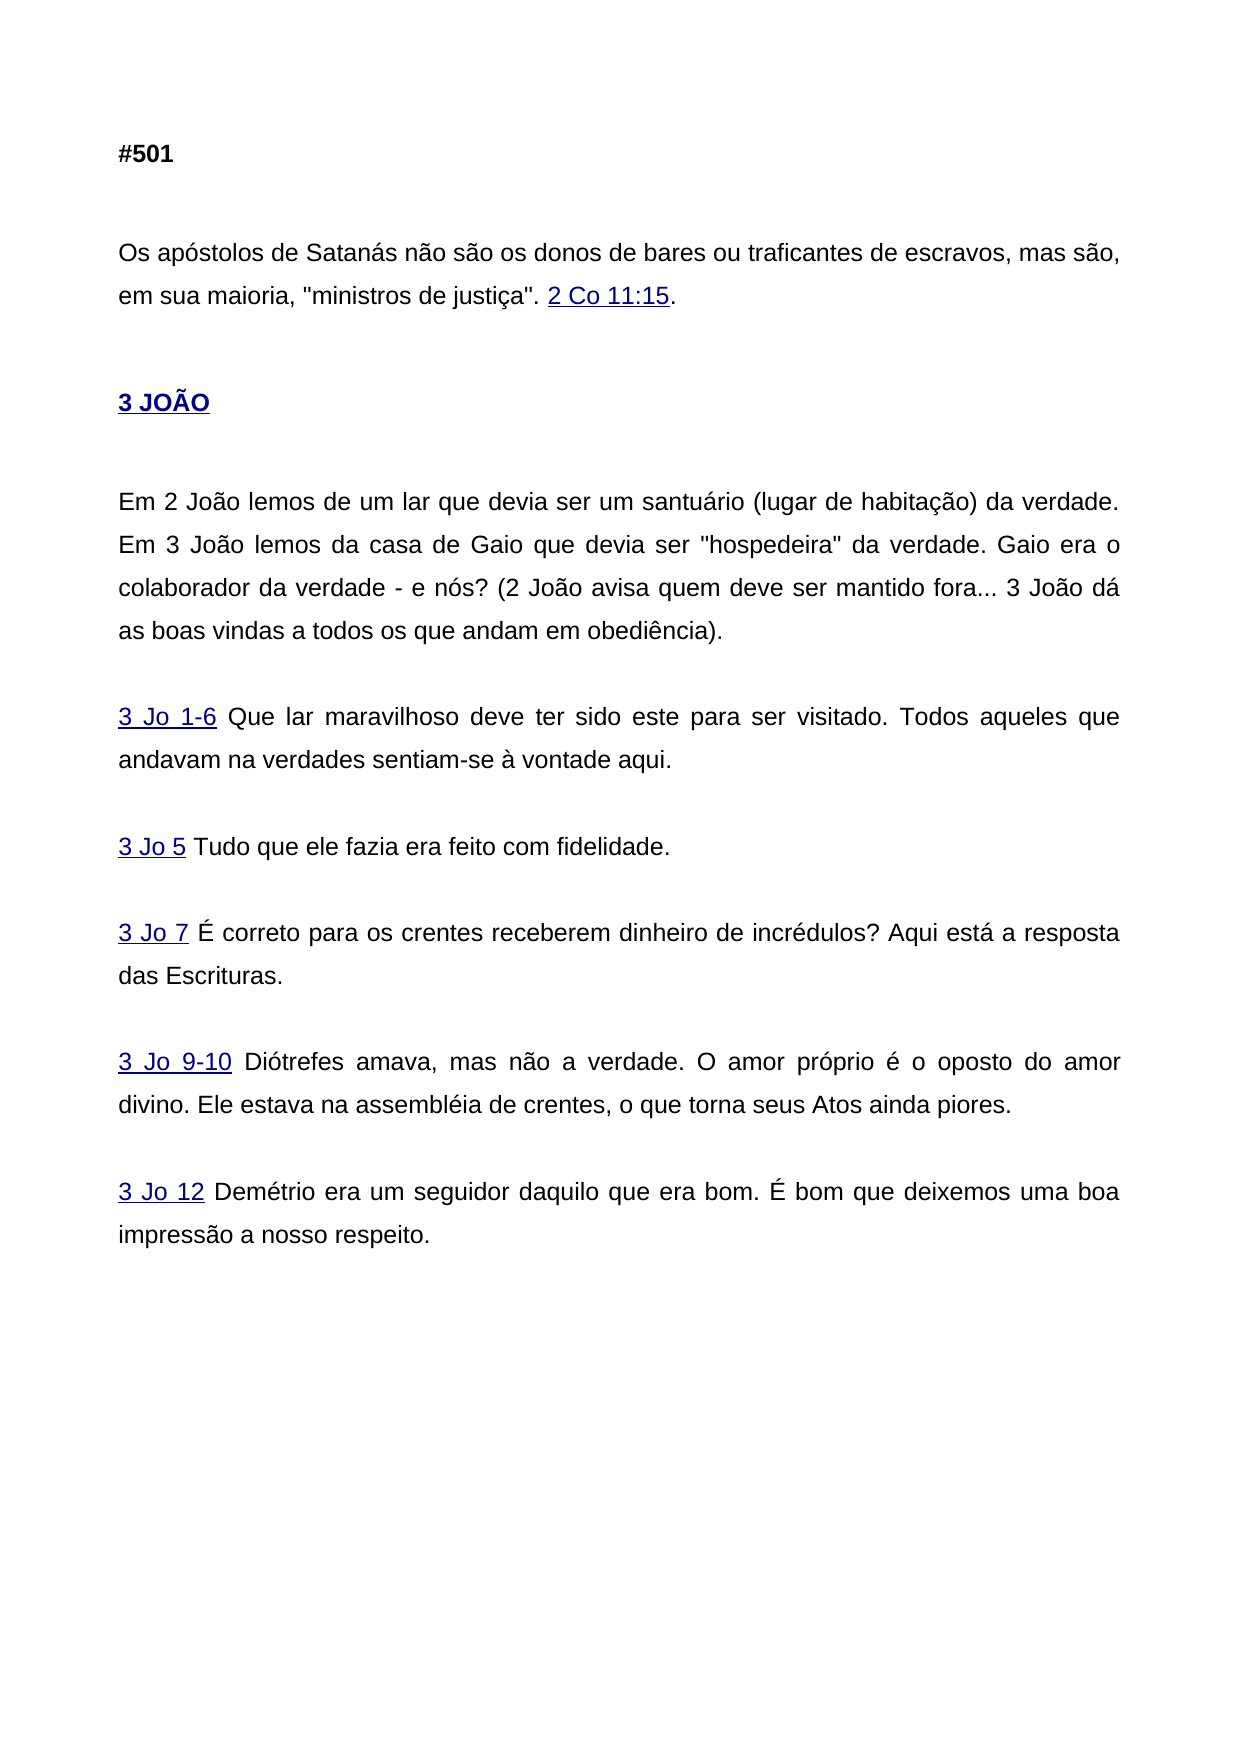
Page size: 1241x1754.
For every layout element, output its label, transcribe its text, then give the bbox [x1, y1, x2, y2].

text 3 Jo 1-6 Que lar maravilhoso deve ter sido este para ser visitado. Todos aqueles que andavam na verdades sentiam-se à vontade aqui. [118, 702, 1122, 774]
text 3 Jo 9-10 Diótrefes amava, mas não a verdade. O amor próprio é o oposto do amor divino. Ele estava na assembléia de crentes, o que torna seus Atos ainda piores. [118, 1047, 1122, 1119]
subtitle 3 JOÃO [118, 388, 1122, 417]
text Os apóstolos de Satanás não são os donos de bares ou traficantes de escravos, mas são, em sua maioria, "ministros de justiça". 2 Co 11:15. [118, 238, 1122, 309]
text 3 Jo 5 Tudo que ele fazia era feito com fidelidade. [118, 832, 1122, 860]
text 3 Jo 7 É correto para os crentes receberem dinheiro de incrédulos? Aqui está a resposta das Escrituras. [118, 918, 1122, 990]
subtitle #501 [118, 139, 1122, 168]
text Em 2 João lemos de um lar que devia ser um santuário (lugar de habitação) da verdade. Em 3 João lemos da casa de Gaio que devia ser "hospedeira" da verdade. Gaio era o colaborador da verdade - e nós? (2 João avisa quem deve ser mantido fora... 3 João dá as boas vindas a todos os que andam em obediência). [118, 487, 1122, 645]
text 3 Jo 12 Demétrio era um seguidor daquilo que era bom. É bom que deixemos uma boa impressão a nosso respeito. [118, 1177, 1122, 1248]
